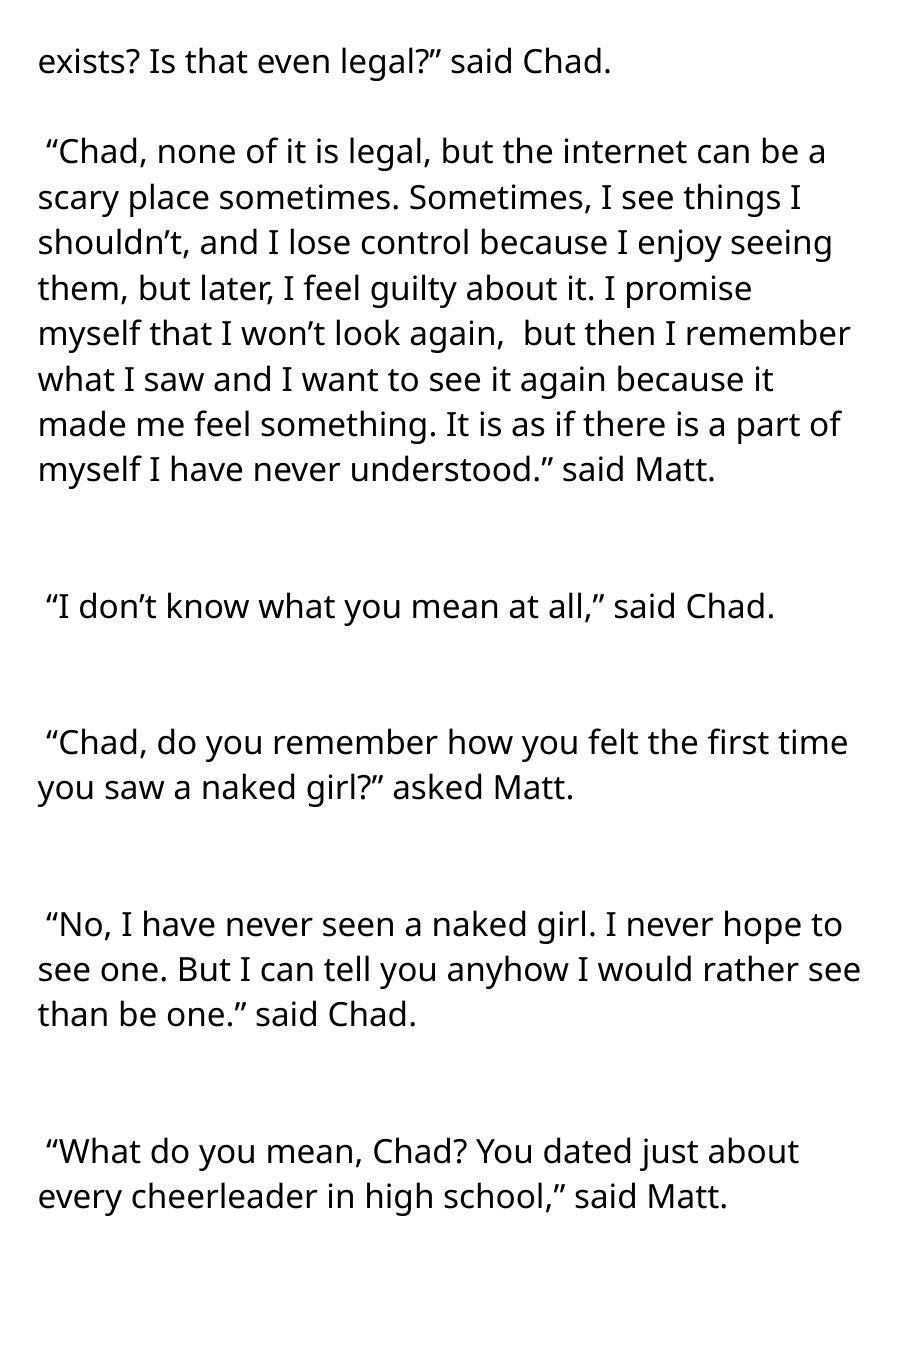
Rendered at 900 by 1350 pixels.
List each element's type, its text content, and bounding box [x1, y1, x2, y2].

text exists? Is that even legal?” said Chad. “Chad, none of it is legal, but the internet can be a scary place sometimes. Sometimes, I see things I shouldn’t, and I lose control because I enjoy seeing them, but later, I feel guilty about it. I promise myself that I won’t look again, but then I remember what I saw and I want to see it again because it made me feel something. It is as if there is a part of myself I have never understood.” said Matt. “I don’t know what you mean at all,” said Chad. “Chad, do you remember how you felt the first time you saw a naked girl?” asked Matt. “No, I have never seen a naked girl. I never hope to see one. But I can tell you anyhow I would rather see than be one.” said Chad. “What do you mean, Chad? You dated just about every cheerleader in high school,” said Matt. [37, 37, 862, 1309]
